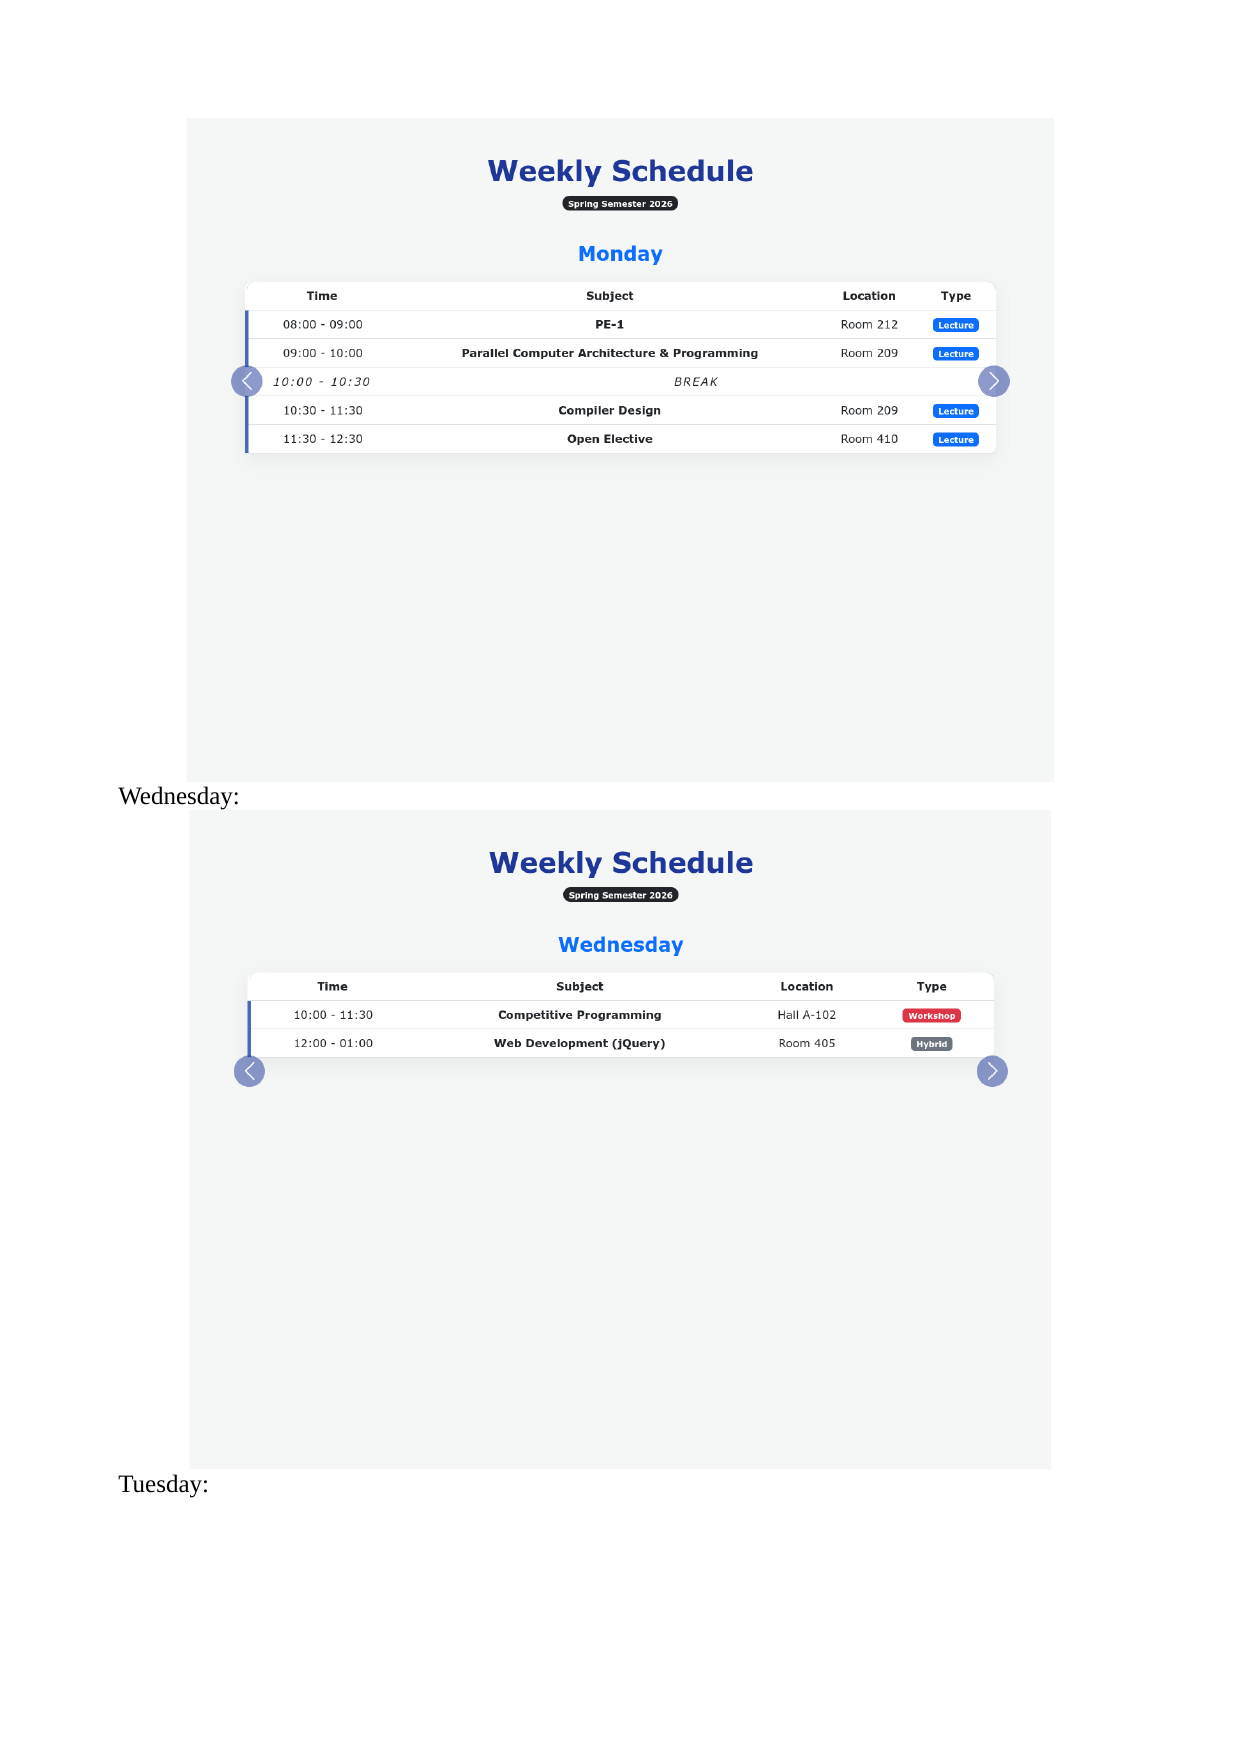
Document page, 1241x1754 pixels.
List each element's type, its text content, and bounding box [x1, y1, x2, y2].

picture [189, 810, 1052, 1469]
picture [186, 118, 1054, 782]
text Wednesday: [118, 118, 1122, 810]
text Tuesday: [118, 810, 1122, 1498]
